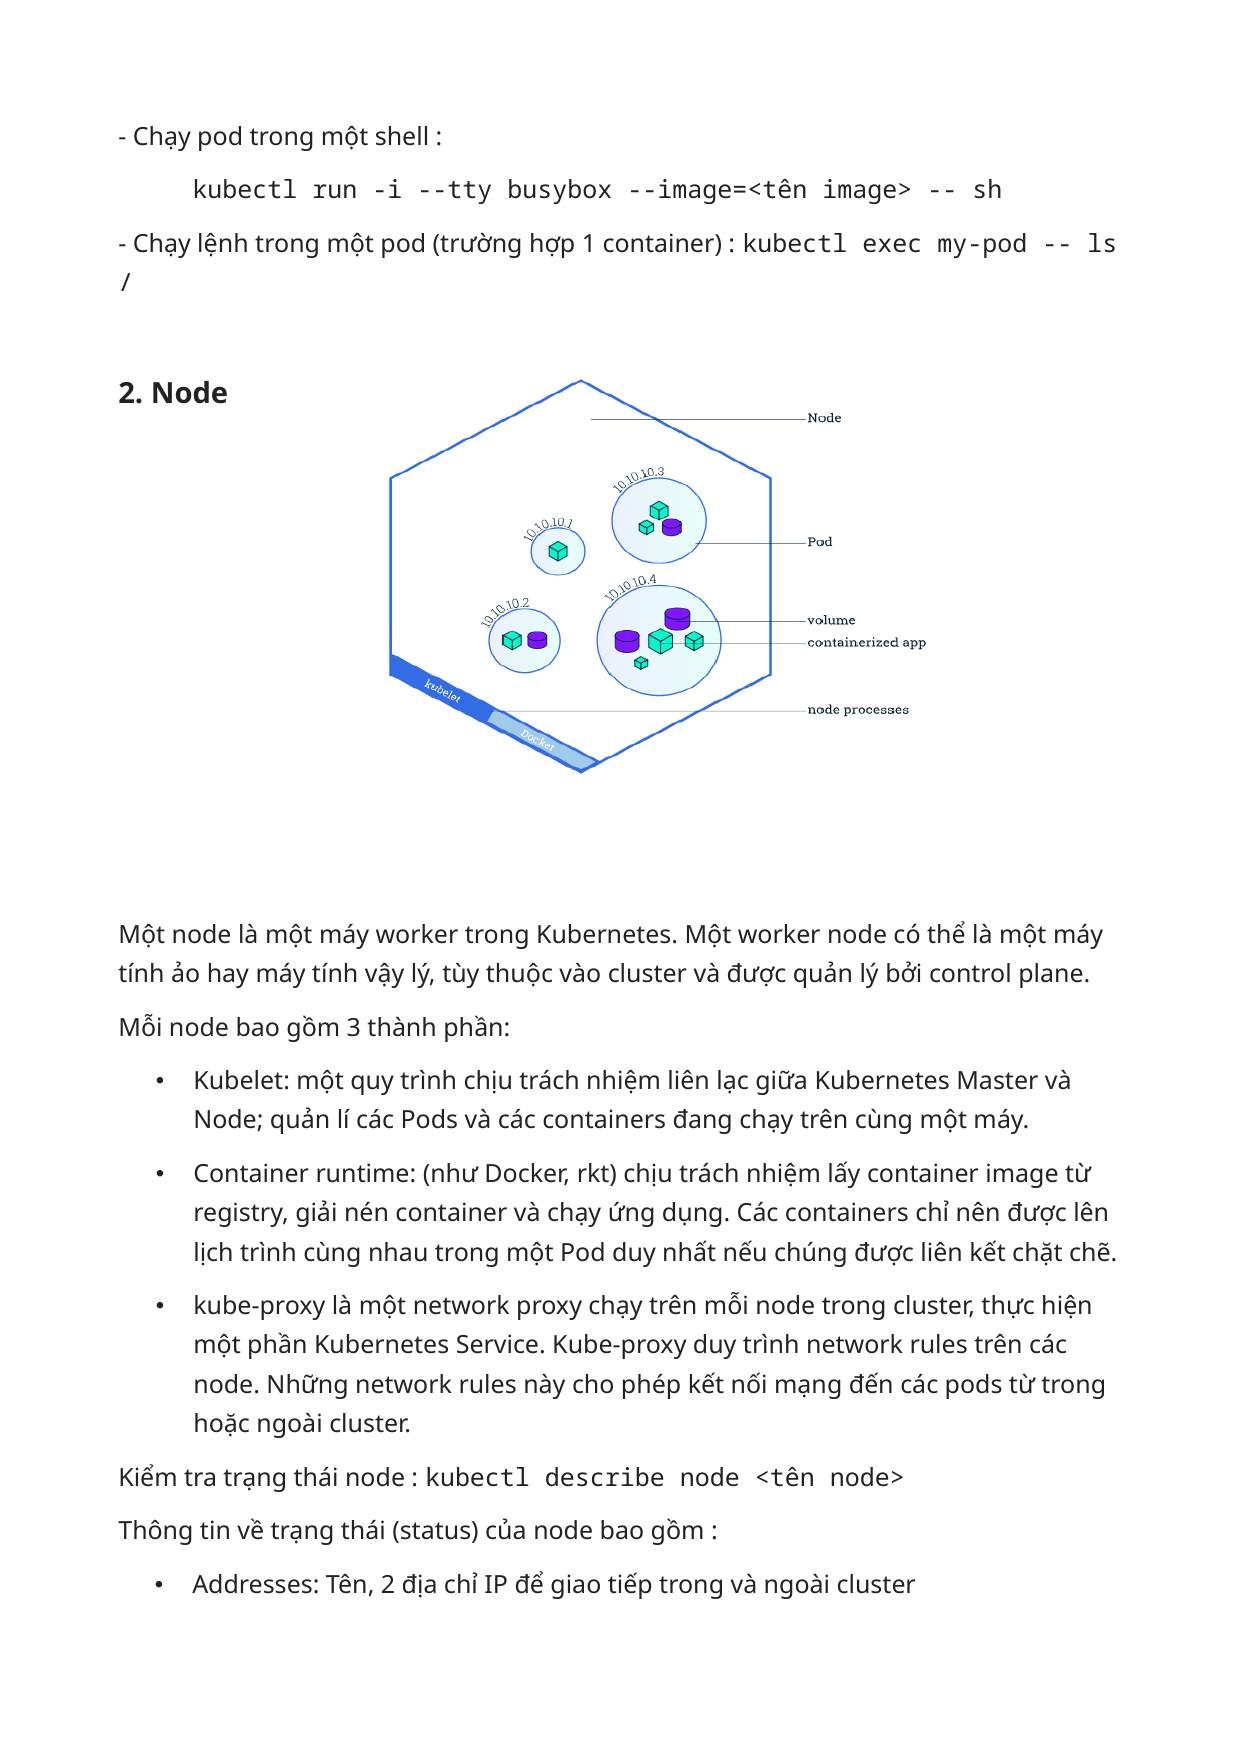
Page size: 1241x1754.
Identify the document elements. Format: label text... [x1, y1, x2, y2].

text 2. Node [118, 372, 327, 412]
list Addresses: Tên, 2 địa chỉ IP để giao tiếp trong và ngoài cluster [154, 1567, 1122, 1601]
text - Chạy pod trong một shell : [118, 118, 1122, 152]
text Một node là một máy worker trong Kubernetes. Một worker node có thể là một máy tính ảo hay máy tính vậy lý, tùy thuộc vào cluster và được quản lý bởi control plane. [118, 916, 1122, 989]
text Kiểm tra trạng thái node : kubectl describe node <tên node> [118, 1459, 1122, 1493]
text [964, 372, 1122, 412]
list Kubelet: một quy trình chịu trách nhiệm liên lạc giữa Kubernetes Master và Node; quản lí các Pods và các containers đang chạy trên cùng một máy. [156, 1063, 1122, 1136]
text Mỗi node bao gồm 3 thành phần: [118, 1009, 1122, 1043]
text Thông tin về trạng thái (status) của node bao gồm : [118, 1513, 1122, 1547]
list Container runtime: (như Docker, rkt) chịu trách nhiệm lấy container image từ registry, giải nén container và chạy ứng dụng. Các containers chỉ nên được lên lịch trình cùng nhau trong một Pod duy nhất nếu chúng được liên kết chặt chẽ. [156, 1156, 1122, 1268]
picture [327, 371, 964, 779]
text - Chạy lệnh trong một pod (trường hợp 1 container) : kubectl exec my-pod -- ls / [118, 226, 1122, 299]
text kubectl run -i --tty busybox --image=<tên image> -- sh [118, 172, 1122, 206]
list kube-proxy là một network proxy chạy trên mỗi node trong cluster, thực hiện một phần Kubernetes Service. Kube-proxy duy trình network rules trên các node. Những network rules này cho phép kết nối mạng đến các pods từ trong hoặc ngoài cluster. [156, 1288, 1122, 1439]
